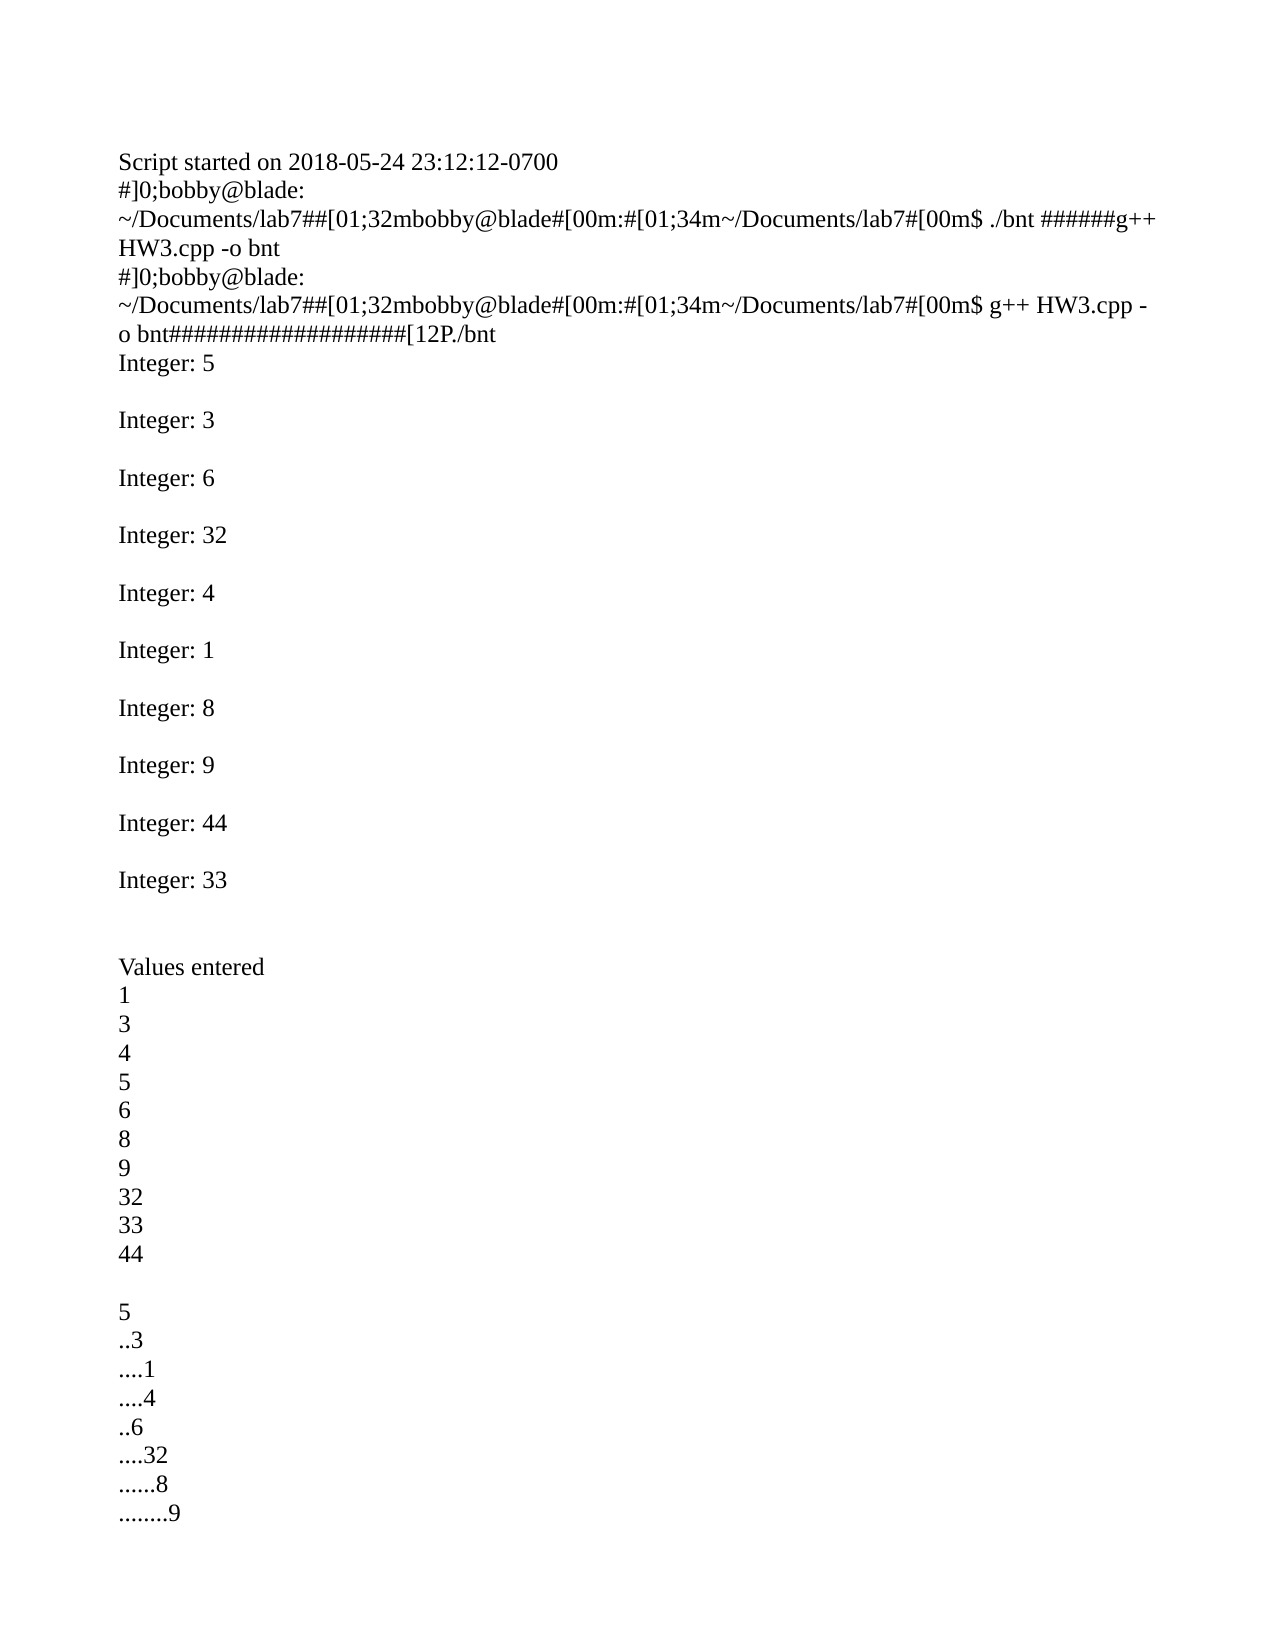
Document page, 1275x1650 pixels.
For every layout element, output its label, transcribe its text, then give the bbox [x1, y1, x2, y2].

text Integer: 4 [118, 578, 1157, 607]
text Script started on 2018-05-24 23:12:12-0700 [118, 147, 1157, 176]
text ......8 [118, 1469, 1157, 1498]
text ....1 [118, 1354, 1157, 1383]
text 9 [118, 1153, 1157, 1182]
text 1 [118, 981, 1157, 1009]
text Integer: 44 [118, 808, 1157, 837]
text Values entered [118, 952, 1157, 981]
text 6 [118, 1096, 1157, 1124]
text Integer: 6 [118, 463, 1157, 492]
text 3 [118, 1009, 1157, 1038]
text Integer: 9 [118, 751, 1157, 779]
text Integer: 33 [118, 866, 1157, 894]
text 5 [118, 1067, 1157, 1096]
text ........9 [118, 1498, 1157, 1527]
text #]0;bobby@blade: ~/Documents/lab7##[01;32mbobby@blade#[00m:#[01;34m~/Documents/lab7#[00m$ g++ HW3.cpp -o bnt###################[12P./bnt [118, 262, 1157, 348]
text 5 [118, 1297, 1157, 1326]
text ..6 [118, 1412, 1157, 1441]
text ..3 [118, 1326, 1157, 1354]
text Integer: 3 [118, 406, 1157, 434]
text 44 [118, 1239, 1157, 1268]
text 8 [118, 1124, 1157, 1153]
text Integer: 1 [118, 636, 1157, 664]
text 33 [118, 1211, 1157, 1239]
text ....4 [118, 1383, 1157, 1412]
text Integer: 32 [118, 521, 1157, 549]
text 4 [118, 1038, 1157, 1067]
text ....32 [118, 1441, 1157, 1469]
text #]0;bobby@blade: ~/Documents/lab7##[01;32mbobby@blade#[00m:#[01;34m~/Documents/lab7#[00m$ ./bnt ######g++ HW3.cpp -o bnt [118, 176, 1157, 262]
text Integer: 8 [118, 693, 1157, 722]
text Integer: 5 [118, 348, 1157, 377]
text 32 [118, 1182, 1157, 1211]
